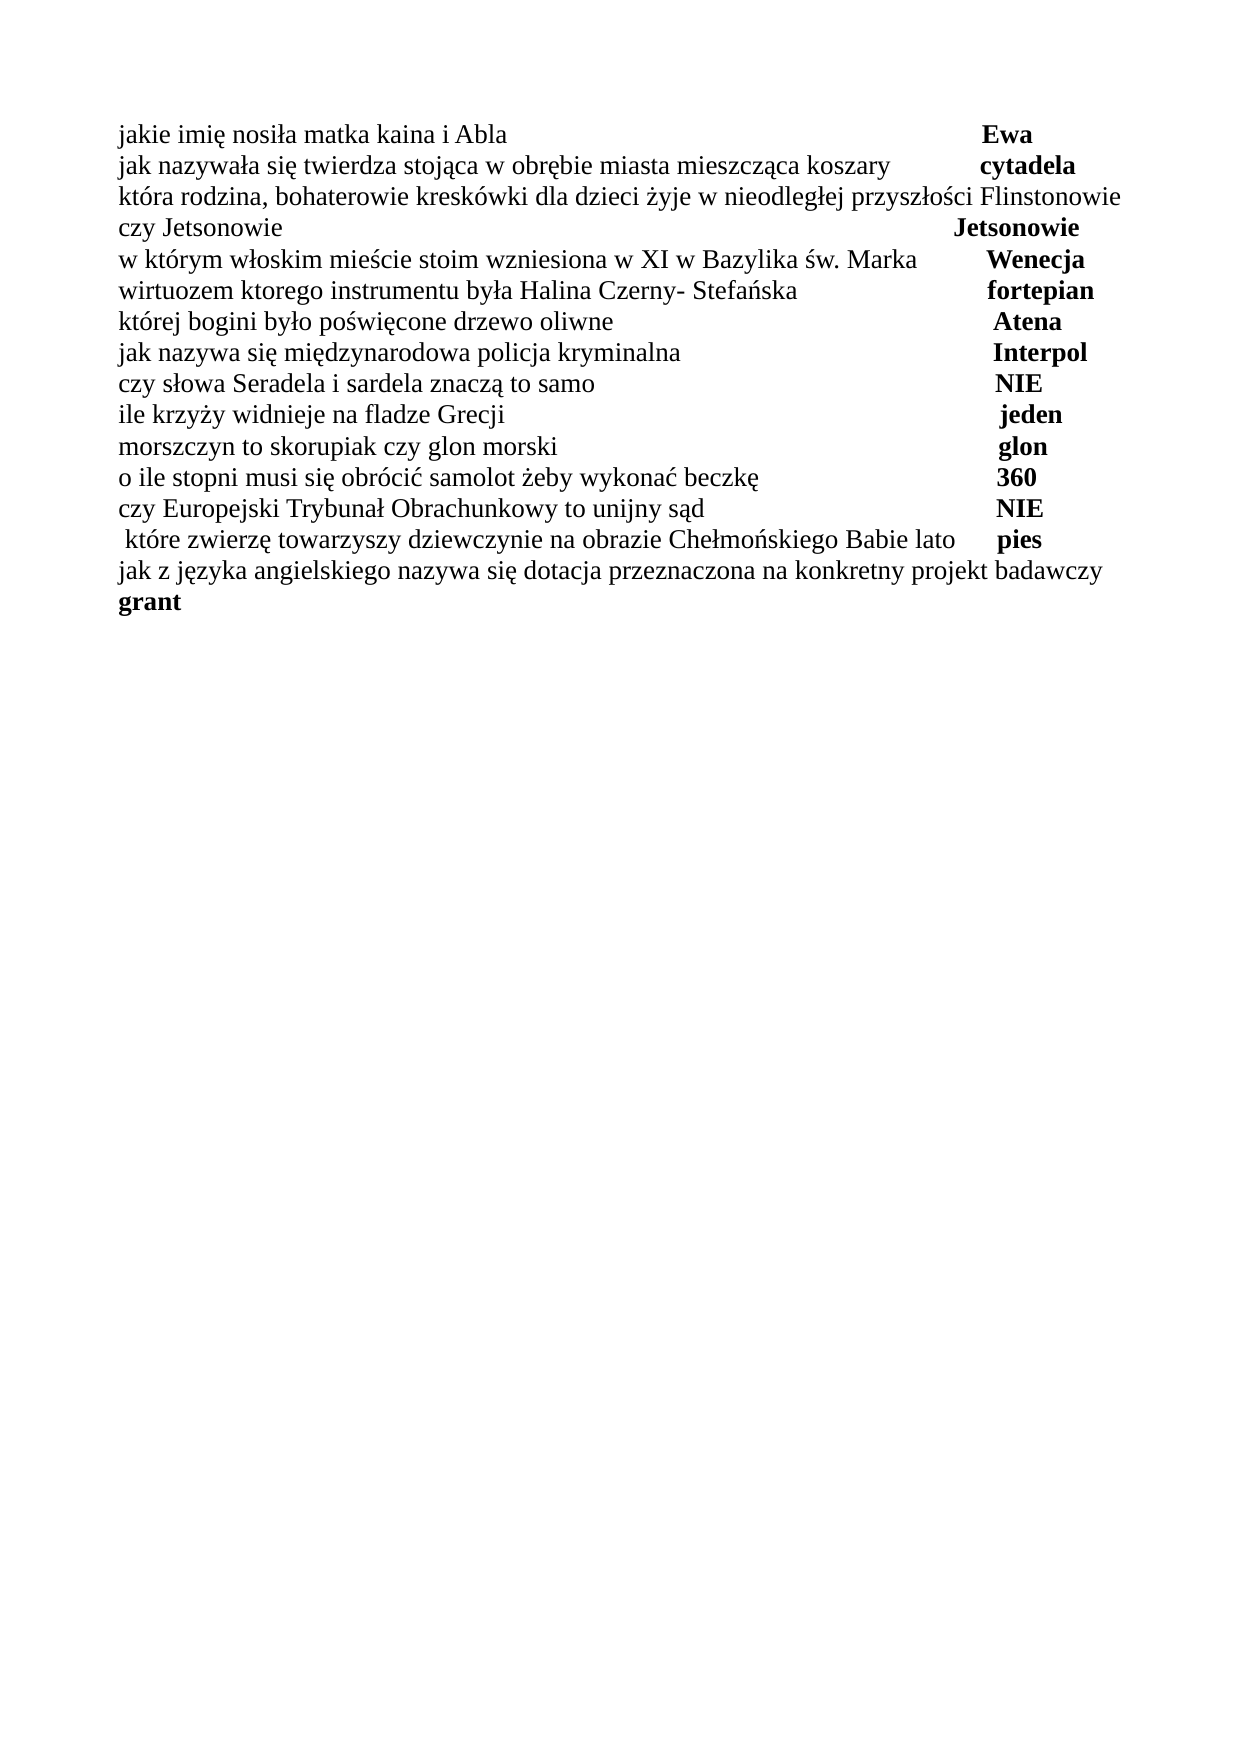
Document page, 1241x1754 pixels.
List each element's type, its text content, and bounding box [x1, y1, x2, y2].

text która rodzina, bohaterowie kreskówki dla dzieci żyje w nieodległej przyszłości Flinstonowie czy Jetsonowie Jetsonowie [118, 180, 1122, 243]
text wirtuozem ktorego instrumentu była Halina Czerny- Stefańska fortepian [118, 274, 1122, 305]
text grant [118, 585, 1122, 616]
text morszczyn to skorupiak czy glon morski glon [118, 429, 1122, 461]
text które zwierzę towarzyszy dziewczynie na obrazie Chełmońskiego Babie lato pies [118, 523, 1122, 554]
text czy Europejski Trybunał Obrachunkowy to unijny sąd NIE [118, 492, 1122, 523]
text o ile stopni musi się obrócić samolot żeby wykonać beczkę 360 [118, 461, 1122, 492]
text której bogini było poświęcone drzewo oliwne Atena [118, 305, 1122, 336]
text jakie imię nosiła matka kaina i Abla Ewa [118, 118, 1122, 149]
text jak nazywała się twierdza stojąca w obrębie miasta mieszcząca koszary cytadela [118, 149, 1122, 180]
text czy słowa Seradela i sardela znaczą to samo NIE [118, 367, 1122, 398]
text jak z języka angielskiego nazywa się dotacja przeznaczona na konkretny projekt badawczy [118, 554, 1122, 585]
text ile krzyży widnieje na fladze Grecji jeden [118, 398, 1122, 429]
text jak nazywa się międzynarodowa policja kryminalna Interpol [118, 336, 1122, 367]
text w którym włoskim mieście stoim wzniesiona w XI w Bazylika św. Marka Wenecja [118, 243, 1122, 274]
